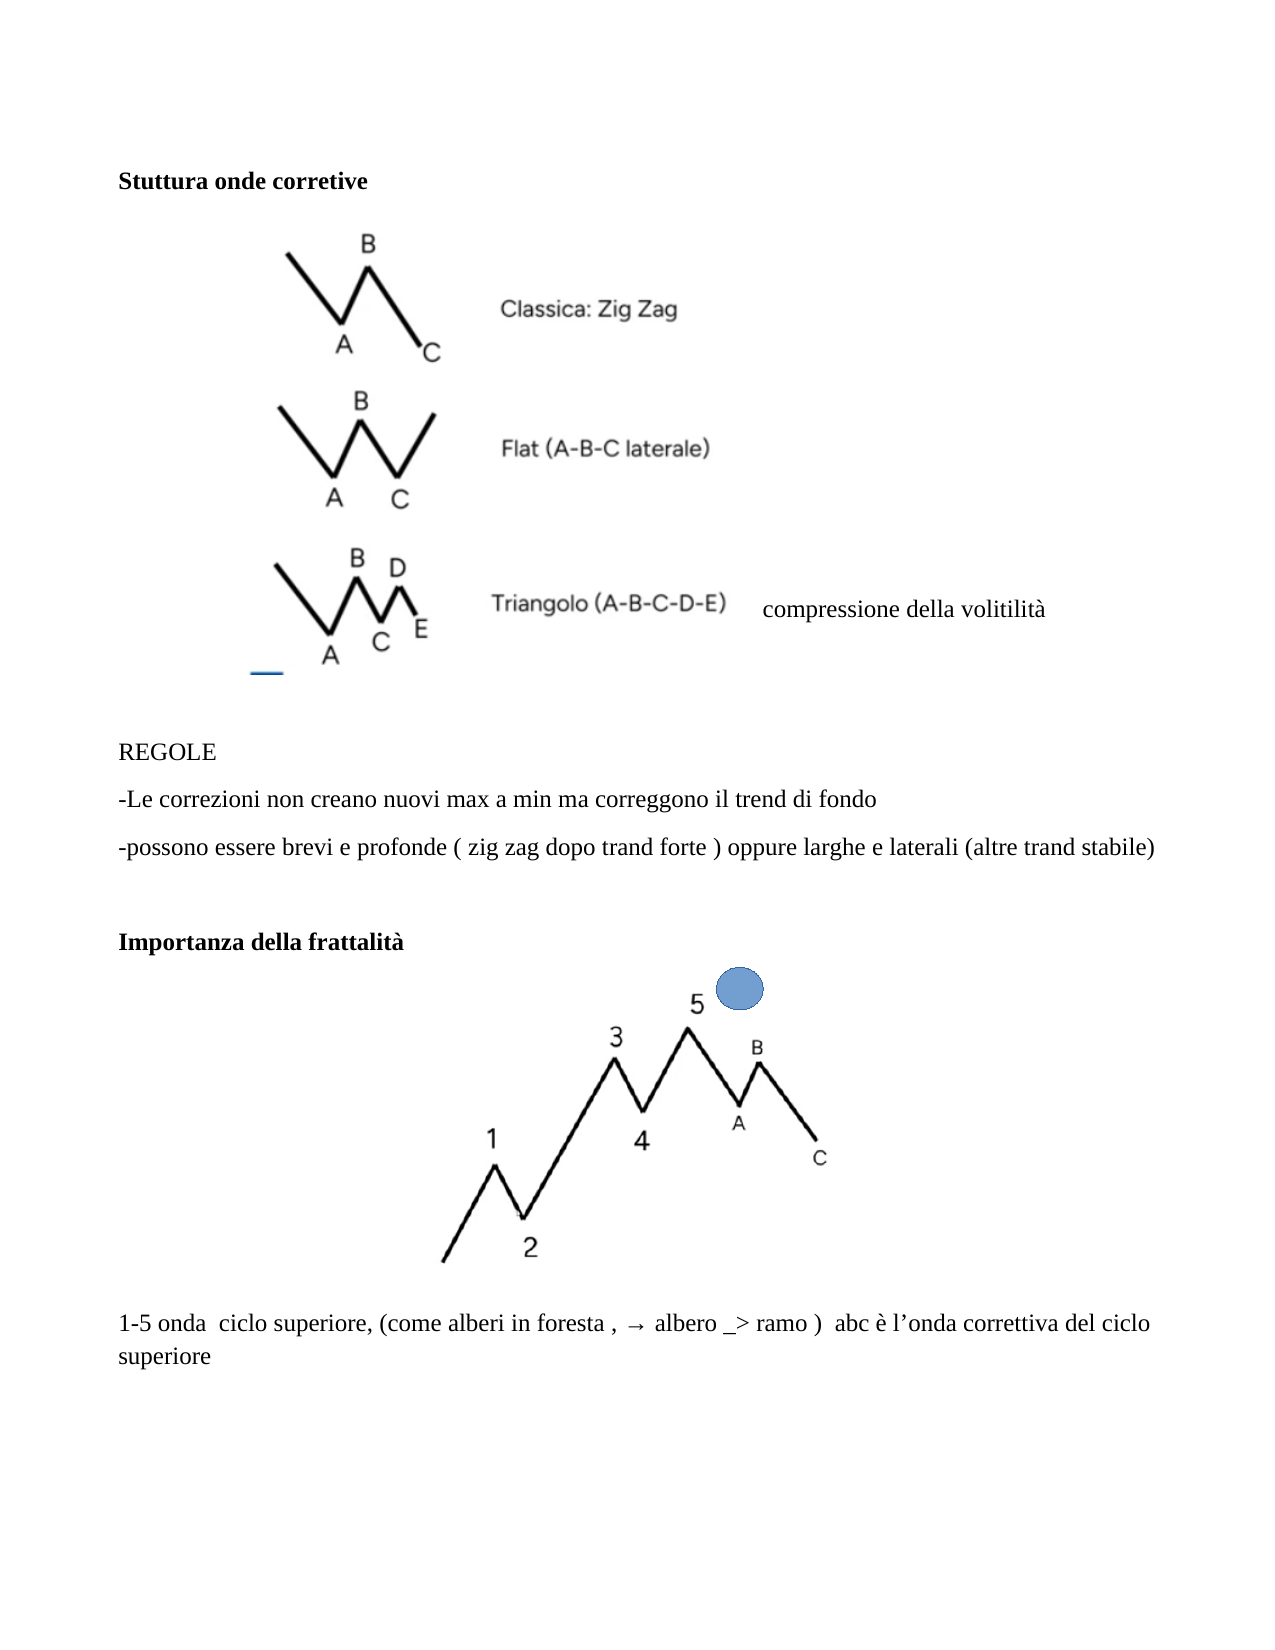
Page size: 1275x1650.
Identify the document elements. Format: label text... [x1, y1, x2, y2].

picture [432, 975, 843, 1277]
text Importanza della frattalità [118, 927, 1157, 956]
text REGOLE [118, 737, 1157, 766]
picture [214, 226, 757, 675]
text Stuttura onde corretive [118, 166, 1157, 194]
text 1-5 onda ciclo superiore, (come alberi in foresta , → albero _> ramo ) abc è l’onda correttiva del ciclo superiore [118, 1308, 1157, 1370]
text -Le correzioni non creano nuovi max a min ma correggono il trend di fondo [118, 784, 1157, 813]
text -possono essere brevi e profonde ( zig zag dopo trand forte ) oppure larghe e laterali (altre trand stabile) [118, 832, 1157, 861]
text compressione della volitilità [757, 594, 1157, 623]
text [118, 594, 214, 623]
